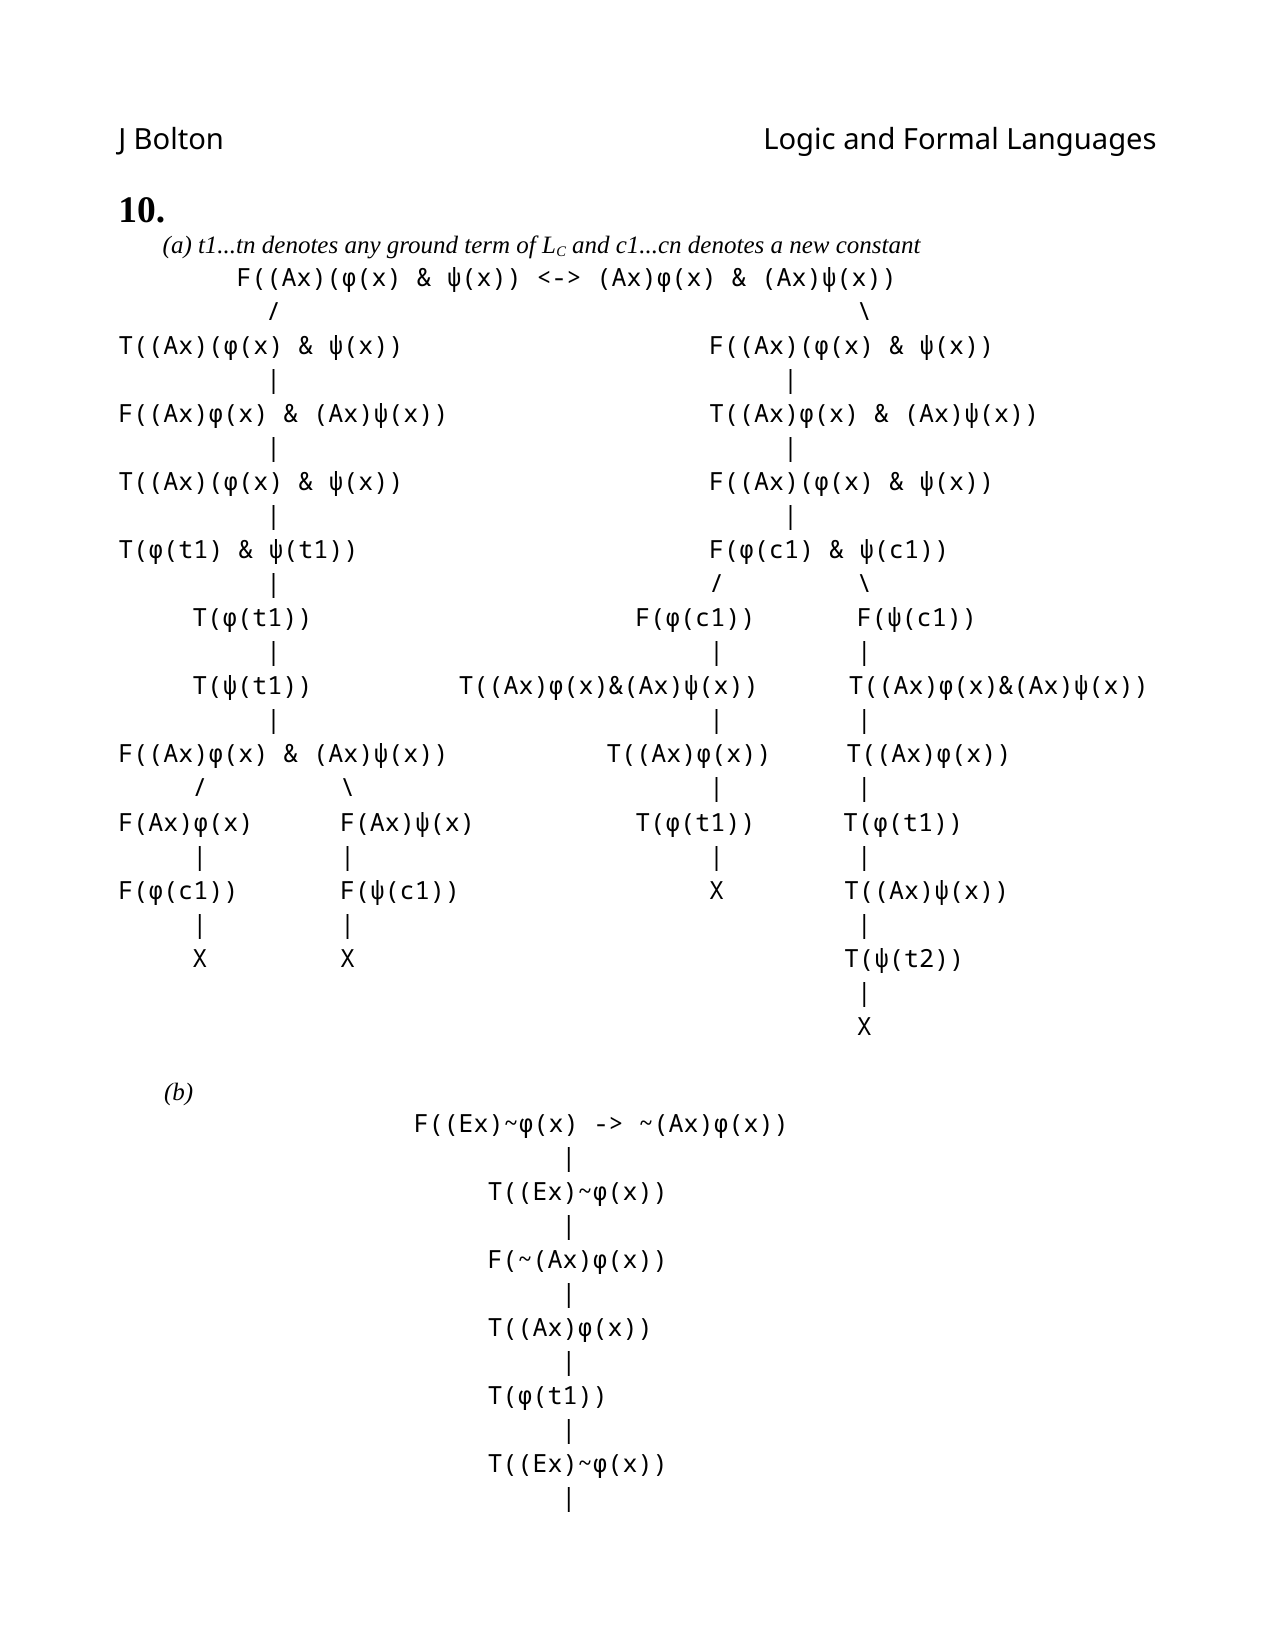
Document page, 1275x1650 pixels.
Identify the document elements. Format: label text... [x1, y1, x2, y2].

text T(ψ(t1)) T((Ax)φ(x)&(Ax)ψ(x)) T((Ax)φ(x)&(Ax)ψ(x)) [118, 668, 1157, 702]
text | [118, 1276, 1157, 1310]
text T(φ(t1) & ψ(t1)) F(φ(c1) & ψ(c1)) [118, 532, 1157, 566]
text T((Ax)(φ(x) & ψ(x)) F((Ax)(φ(x) & ψ(x)) [118, 463, 1157, 498]
text | [118, 1208, 1157, 1242]
text T((Ax)φ(x)) [118, 1310, 1157, 1344]
text F((Ax)φ(x) & (Ax)ψ(x)) T((Ax)φ(x)) T((Ax)φ(x)) [118, 736, 1157, 770]
text (a) t1...tn denotes any ground term of LC and c1...cn denotes a new constant [162, 230, 1157, 259]
text | | [118, 498, 1157, 532]
text F(~(Ax)φ(x)) [118, 1242, 1157, 1276]
text F(Ax)φ(x) F(Ax)ψ(x) T(φ(t1)) T(φ(t1)) [118, 804, 1157, 838]
text F(φ(c1)) F(ψ(c1)) X T((Ax)ψ(x)) [118, 872, 1157, 906]
text | [118, 974, 1157, 1008]
text F((Ex)~φ(x) -> ~(Ax)φ(x)) [118, 1105, 1157, 1139]
text | [118, 1480, 1157, 1514]
text | | [118, 429, 1157, 463]
text X X T(ψ(t2)) [118, 940, 1157, 974]
text / \ [118, 293, 1157, 327]
text T((Ex)~φ(x)) [118, 1446, 1157, 1480]
text | | [118, 361, 1157, 395]
text | | | [118, 702, 1157, 736]
text | | | [118, 634, 1157, 668]
text / \ | | [118, 770, 1157, 804]
text F((Ax)(φ(x) & ψ(x)) <-> (Ax)φ(x) & (Ax)ψ(x)) [162, 259, 1157, 293]
text 10. [118, 187, 1157, 230]
text T((Ex)~φ(x)) [118, 1173, 1157, 1208]
text | [118, 1139, 1157, 1173]
text X [118, 1008, 1157, 1043]
text | / \ [118, 566, 1157, 600]
text T((Ax)(φ(x) & ψ(x)) F((Ax)(φ(x) & ψ(x)) [118, 327, 1157, 361]
text (b) [164, 1077, 1157, 1105]
text T(φ(t1)) [118, 1378, 1157, 1412]
text T(φ(t1)) F(φ(c1)) F(ψ(c1)) [118, 600, 1157, 634]
text | | | | [118, 838, 1157, 872]
text | | | [118, 906, 1157, 940]
text | [118, 1344, 1157, 1378]
text | [118, 1412, 1157, 1446]
text F((Ax)φ(x) & (Ax)ψ(x)) T((Ax)φ(x) & (Ax)ψ(x)) [118, 395, 1157, 429]
